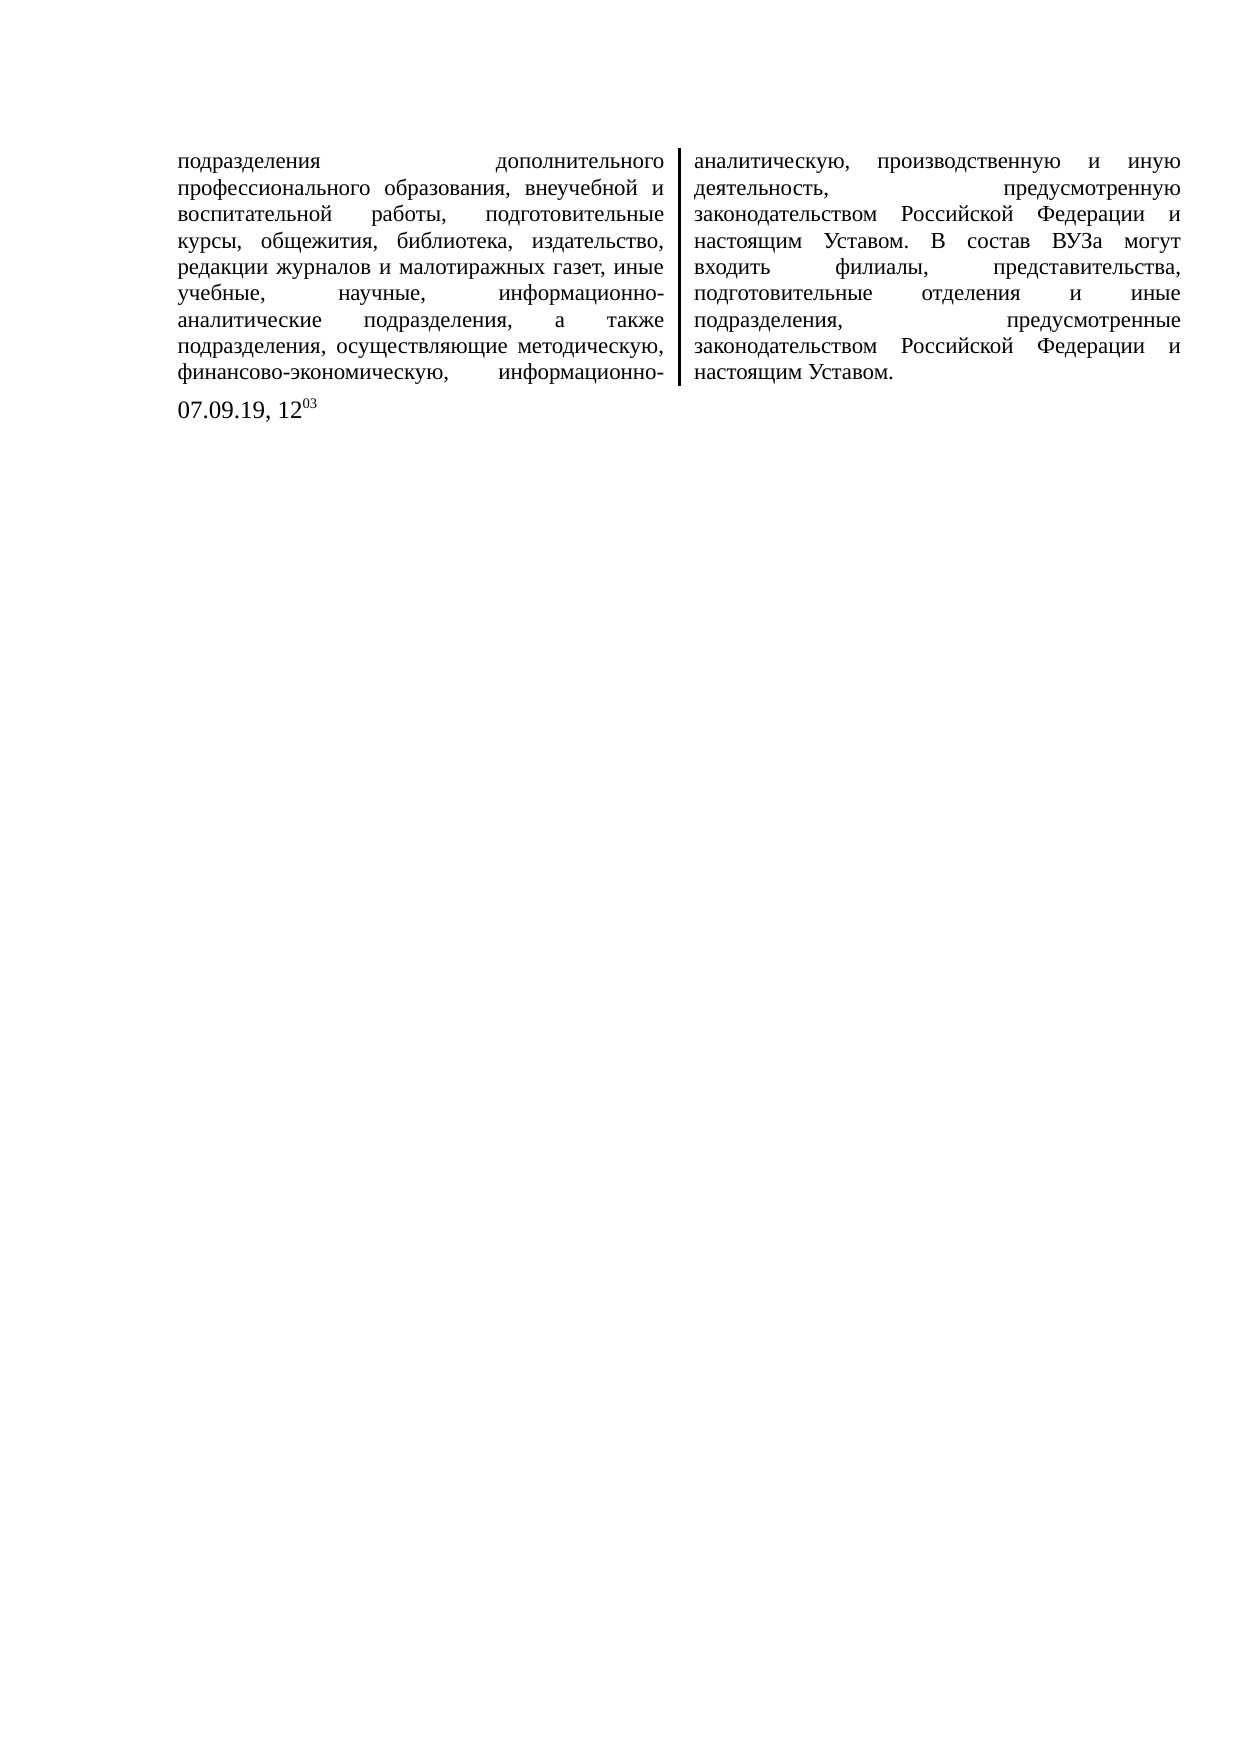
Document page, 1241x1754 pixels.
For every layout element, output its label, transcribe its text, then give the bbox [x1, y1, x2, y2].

text аналитическую, производственную и иную деятельность, предусмотренную законодательством Российской Федерации и настоящим Уставом. В состав ВУЗа могут входить филиалы, представительства, подготовительные отделения и иные подразделения, предусмотренные законодательством Российской Федерации и настоящим Уставом. [694, 148, 1181, 385]
text 07.09.19, 1203 [177, 395, 1181, 424]
text подразделения дополнительного профессионального образования, внеучебной и воспитательной работы, подготовительные курсы, общежития, библиотека, издательство, редакции журналов и малотиражных газет, иные учебные, научные, информационно-аналитические подразделения, а также подразделения, осуществляющие методическую, финансово-экономическую, информационно- [177, 148, 664, 385]
